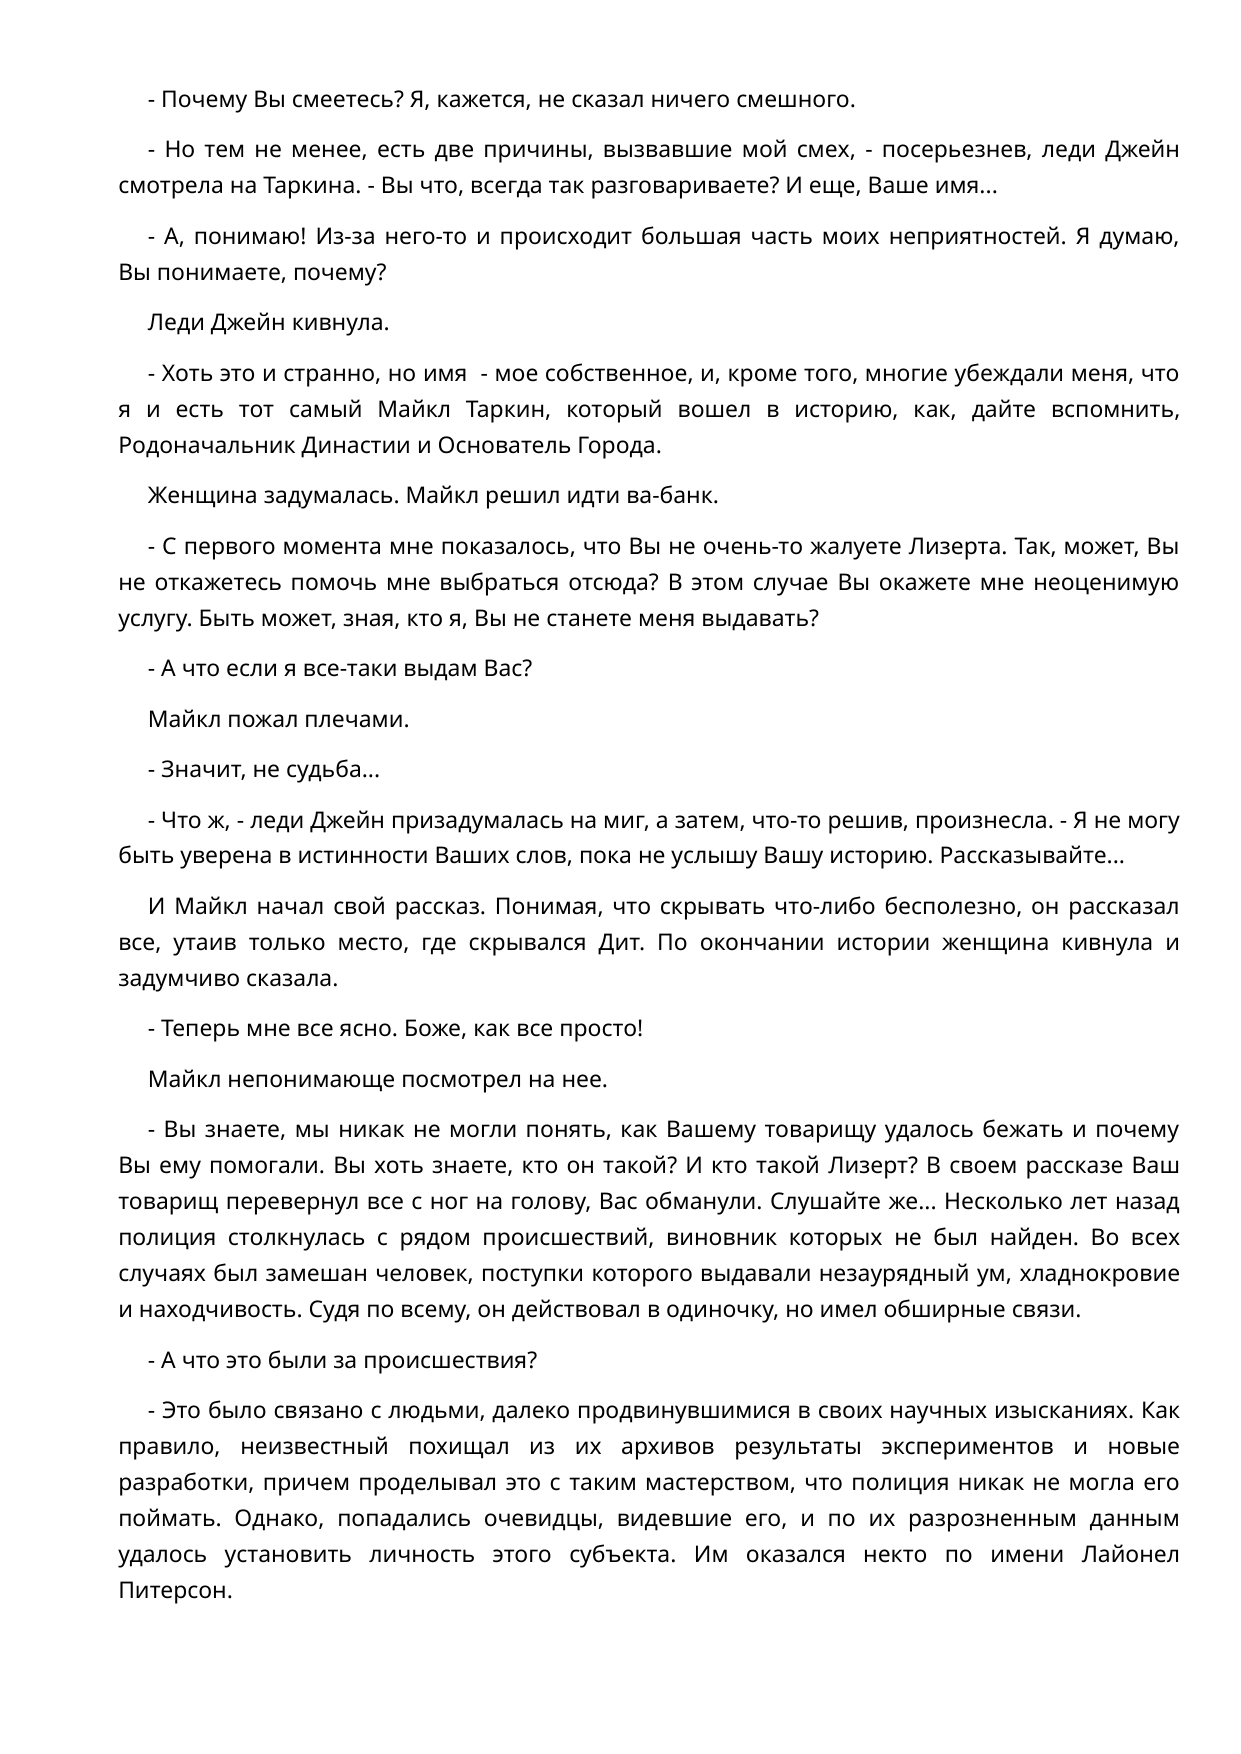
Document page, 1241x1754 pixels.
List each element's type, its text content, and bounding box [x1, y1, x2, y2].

text - Вы знаете, мы никак не могли понять, как Вашему товарищу удалось бежать и почему Вы ему помогали. Вы хоть знаете, кто он такой? И кто такой Лизерт? В своем рассказе Ваш товарищ перевернул все с ног на голову, Вас обманули. Слушайте же... Несколько лет назад полиция столкнулась с рядом происшествий, виновник которых не был найден. Во всех случаях был замешан человек, поступки которого выдавали незаурядный ум, хладнокровие и находчивость. Судя по всему, он действовал в одиночку, но имел обширные связи. [118, 1113, 1181, 1324]
text - Почему Вы смеетесь? Я, кажется, не сказал ничего смешного. [118, 83, 1181, 114]
text - Что ж, - леди Джейн призадумалась на миг, а затем, что-то решив, произнесла. - Я не могу быть уверена в истинности Ваших слов, пока не услышу Вашу историю. Рассказывайте... [118, 803, 1181, 871]
text - Это было связано с людьми, далеко продвинувшимися в своих научных изысканиях. Как правило, неизвестный похищал из их архивов результаты экспериментов и новые разработки, причем проделывал это с таким мастерством, что полиция никак не могла его поймать. Однако, попадались очевидцы, видевшие его, и по их разрозненным данным удалось установить личность этого субъекта. Им оказался некто по имени Лайонел Питерсон. [118, 1394, 1181, 1605]
text - Теперь мне все ясно. Боже, как все просто! [118, 1012, 1181, 1044]
text - С первого момента мне показалось, что Вы не очень-то жалуете Лизерта. Так, может, Вы не откажетесь помочь мне выбраться отсюда? В этом случае Вы окажете мне неоценимую услугу. Быть может, зная, кто я, Вы не станете меня выдавать? [118, 529, 1181, 633]
text Майкл непонимающе посмотрел на нее. [118, 1063, 1181, 1094]
text - А что если я все-таки выдам Вас? [118, 652, 1181, 683]
text Майкл пожал плечами. [118, 702, 1181, 734]
text - Хоть это и странно, но имя - мое собственное, и, кроме того, многие убеждали меня, что я и есть тот самый Майкл Таркин, который вошел в историю, как, дайте вспомнить, Родоначальник Династии и Основатель Города. [118, 357, 1181, 460]
text - Значит, не судьба... [118, 753, 1181, 784]
text - А что это были за происшествия? [118, 1344, 1181, 1375]
text - Но тем не менее, есть две причины, вызвавшие мой смех, - посерьезнев, леди Джейн смотрела на Таркина. - Вы что, всегда так разговариваете? И еще, Ваше имя... [118, 133, 1181, 200]
text Леди Джейн кивнула. [118, 306, 1181, 337]
text Женщина задумалась. Майкл решил идти ва-банк. [118, 479, 1181, 510]
text И Майкл начал свой рассказ. Понимая, что скрывать что-либо бесполезно, он рассказал все, утаив только место, где скрывался Дит. По окончании истории женщина кивнула и задумчиво сказала. [118, 890, 1181, 993]
text - А, понимаю! Из-за него-то и происходит большая часть моих неприятностей. Я думаю, Вы понимаете, почему? [118, 220, 1181, 287]
